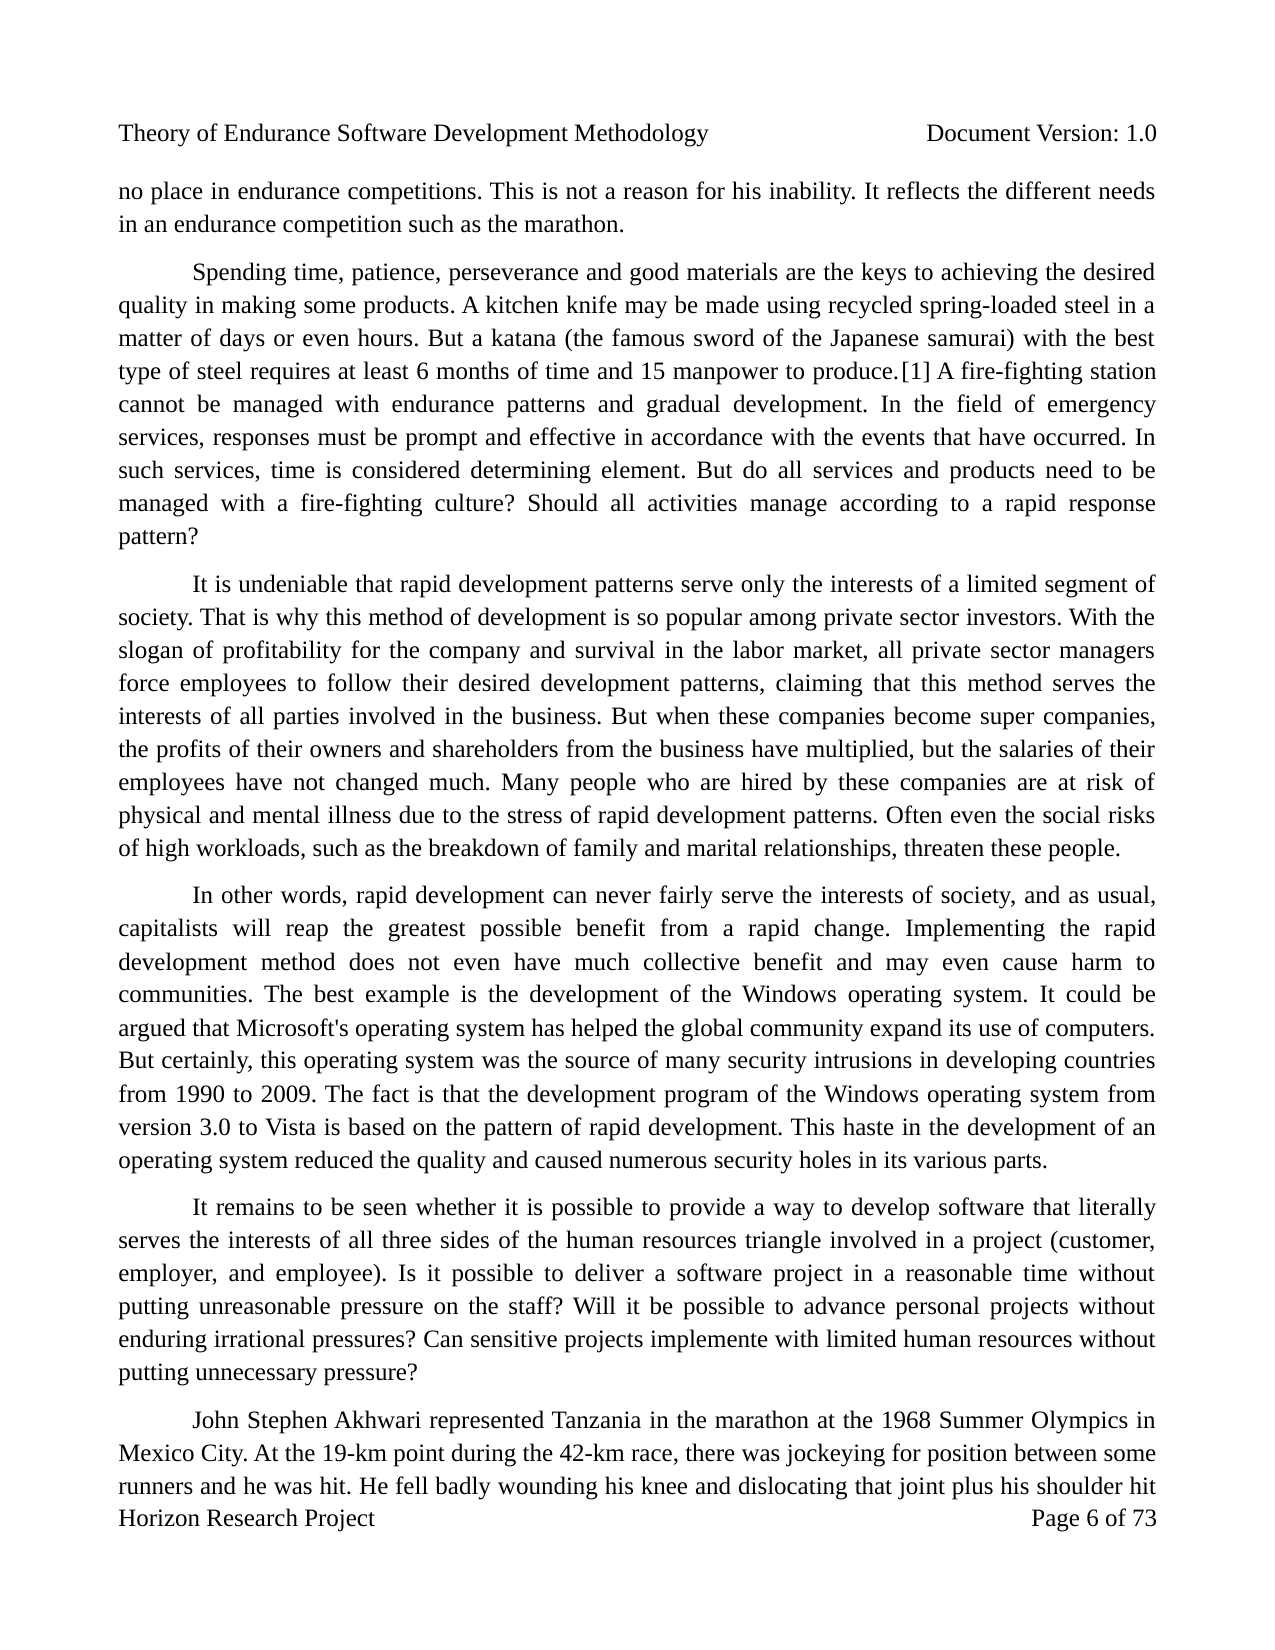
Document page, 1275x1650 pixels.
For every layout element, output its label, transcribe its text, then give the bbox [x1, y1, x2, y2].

text no place in endurance competitions. This is not a reason for his inability. It reflects the different needs in an endurance competition such as the marathon. [118, 176, 1157, 238]
text Spending time, patience, perseverance and good materials are the keys to achieving the desired quality in making some products. A kitchen knife may be made using recycled spring-loaded steel in a matter of days or even hours. But a katana (the famous sword of the Japanese samurai) with the best type of steel requires at least 6 months of time and 15 manpower to produce.[1] A fire-fighting station cannot be managed with endurance patterns and gradual development. In the field of emergency services, responses must be prompt and effective in accordance with the events that have occurred. In such services, time is considered determining element. But do all services and products need to be managed with a fire-fighting culture? Should all activities manage according to a rapid response pattern? [118, 257, 1157, 550]
text It is undeniable that rapid development patterns serve only the interests of a limited segment of society. That is why this method of development is so popular among private sector investors. With the slogan of profitability for the company and survival in the labor market, all private sector managers force employees to follow their desired development patterns, claiming that this method serves the interests of all parties involved in the business. But when these companies become super companies, the profits of their owners and shareholders from the business have multiplied, but the salaries of their employees have not changed much. Many people who are hired by these companies are at risk of physical and mental illness due to the stress of rapid development patterns. Often even the social risks of high workloads, such as the breakdown of family and marital relationships, threaten these people. [118, 569, 1157, 862]
text In other words, rapid development can never fairly serve the interests of society, and as usual, capitalists will reap the greatest possible benefit from a rapid change. Implementing the rapid development method does not even have much collective benefit and may even cause harm to communities. The best example is the development of the Windows operating system. It could be argued that Microsoft's operating system has helped the global community expand its use of computers. But certainly, this operating system was the source of many security intrusions in developing countries from 1990 to 2009. The fact is that the development program of the Windows operating system from version 3.0 to Vista is based on the pattern of rapid development. This haste in the development of an operating system reduced the quality and caused numerous security holes in its various parts. [118, 881, 1157, 1173]
text It remains to be seen whether it is possible to provide a way to develop software that literally serves the interests of all three sides of the human resources triangle involved in a project (customer, employer, and employee). Is it possible to deliver a software project in a reasonable time without putting unreasonable pressure on the staff? Will it be possible to advance personal projects without enduring irrational pressures? Can sensitive projects implemente with limited human resources without putting unnecessary pressure? [118, 1192, 1157, 1386]
text John Stephen Akhwari represented Tanzania in the marathon at the 1968 Summer Olympics in Mexico City. At the 19-km point during the 42-km race, there was jockeying for position between some runners and he was hit. He fell badly wounding his knee and dislocating that joint plus his shoulder hit [118, 1405, 1157, 1500]
